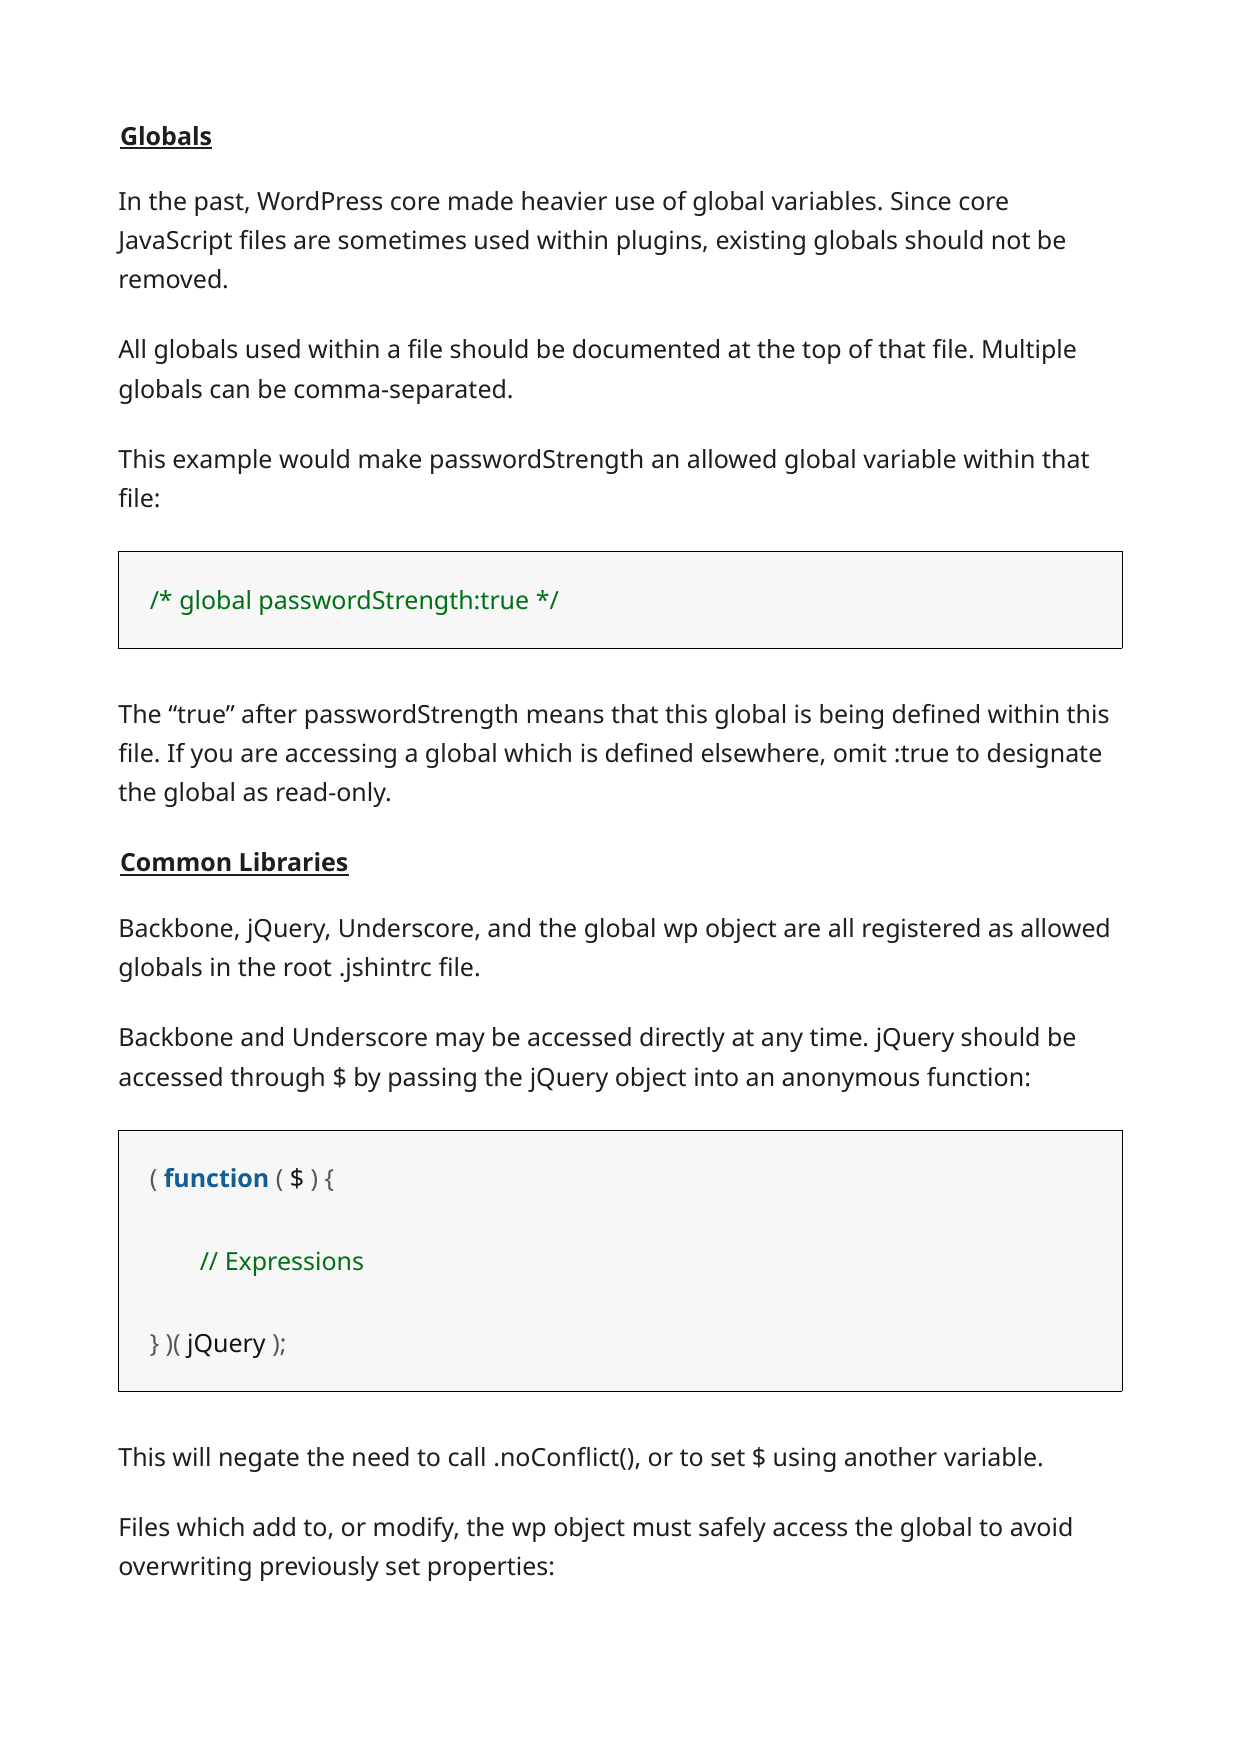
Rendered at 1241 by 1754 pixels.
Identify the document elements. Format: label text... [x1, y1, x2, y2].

subtitle Common Libraries [118, 845, 1122, 879]
text Backbone and Underscore may be accessed directly at any time. jQuery should be accessed through $ by passing the jQuery object into an anonymous function: [118, 1020, 1122, 1093]
text This will negate the need to call .noConflict(), or to set $ using another variable. [118, 1439, 1122, 1473]
text In the past, WordPress core made heavier use of global variables. Since core JavaScript files are sometimes used within plugins, existing globals should not be removed. [118, 183, 1122, 296]
text Backbone, jQuery, Underscore, and the global wp object are all registered as allowed globals in the root .jshintrc file. [118, 910, 1122, 984]
text Files which add to, or modify, the wp object must safely access the global to avoid overwriting previously set properties: [118, 1509, 1122, 1583]
text // Expressions [119, 1212, 1122, 1277]
text All globals used within a file should be documented at the top of that file. Multiple globals can be comma-separated. [118, 332, 1122, 405]
text The “true” after passwordStrength means that this global is being defined within this file. If you are accessing a global which is defined elsewhere, omit :true to designate the global as read-only. [118, 696, 1122, 809]
text /* global passwordStrength:true */ [119, 552, 1122, 648]
text This example would make passwordStrength an allowed global variable within that file: [118, 442, 1122, 515]
text } )( jQuery ); [119, 1294, 1122, 1391]
subtitle Globals [118, 118, 1122, 152]
text ( function ( $ ) { [119, 1131, 1122, 1195]
